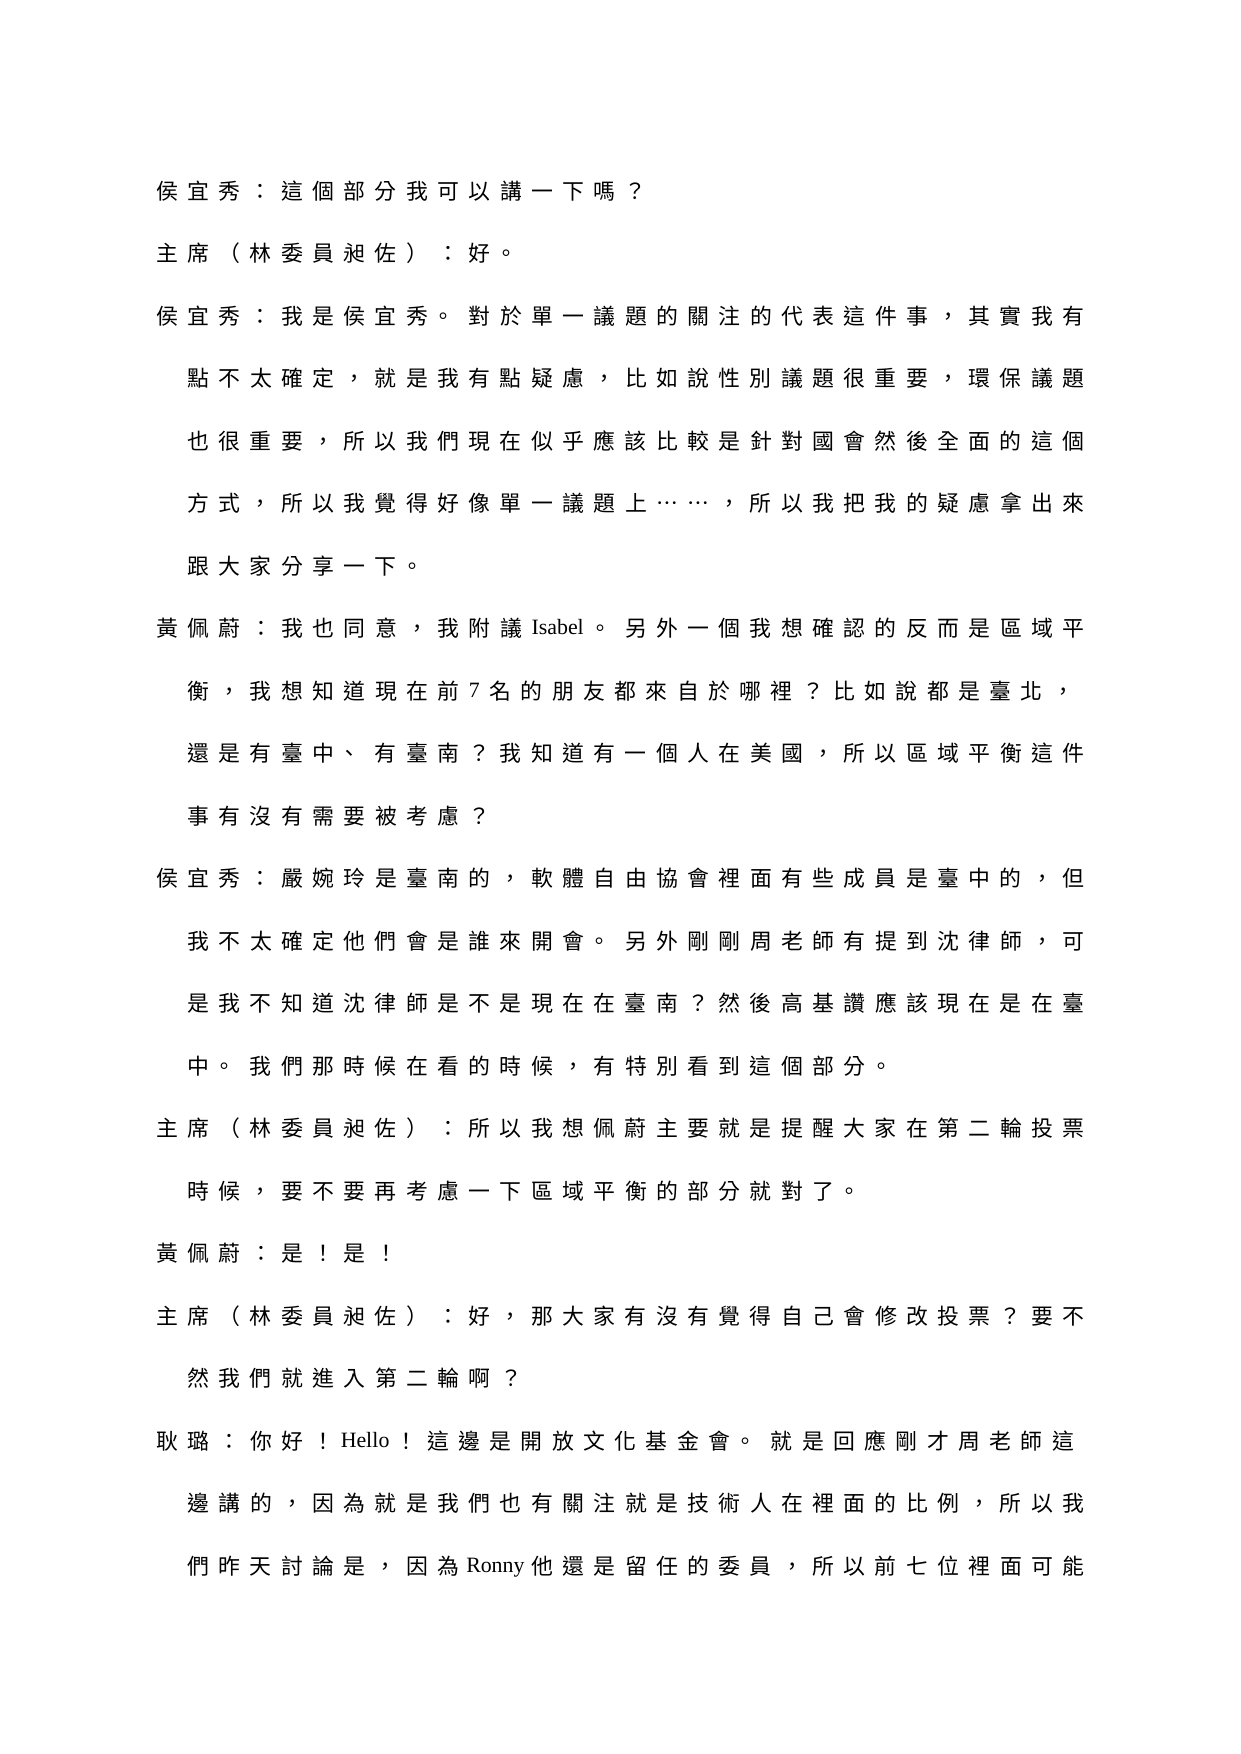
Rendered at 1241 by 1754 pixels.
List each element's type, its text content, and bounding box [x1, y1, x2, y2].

text 主席（林委員昶佐）：好。 [151, 221, 1089, 283]
text 主席（林委員昶佐）：所以我想佩蔚主要就是提醒大家在第二輪投票時候，要不要再考慮一下區域平衡的部分就對了。 [151, 1096, 1089, 1221]
text 侯宜秀：這個部分我可以講一下嗎？ [151, 158, 1089, 221]
text 黃佩蔚：我也同意，我附議Isabel。另外一個我想確認的反而是區域平衡，我想知道現在前7名的朋友都來自於哪裡？比如說都是臺北，還是有臺中、有臺南？我知道有一個人在美國，所以區域平衡這件事有沒有需要被考慮？ [151, 596, 1089, 846]
text 侯宜秀：我是侯宜秀。對於單一議題的關注的代表這件事，其實我有點不太確定，就是我有點疑慮，比如說性別議題很重要，環保議題也很重要，所以我們現在似乎應該比較是針對國會然後全面的這個方式，所以我覺得好像單一議題上……，所以我把我的疑慮拿出來跟大家分享一下。 [151, 283, 1089, 596]
text 耿璐：你好！Hello！這邊是開放文化基金會。就是回應剛才周老師這邊講的，因為就是我們也有關注就是技術人在裡面的比例，所以我們昨天討論是，因為Ronny他還是留任的委員，所以前七位裡面可能 [151, 1408, 1089, 1596]
text 主席（林委員昶佐）：好，那大家有沒有覺得自己會修改投票？要不然我們就進入第二輪啊？ [151, 1283, 1089, 1408]
text 黃佩蔚：是！是！ [151, 1221, 1089, 1283]
text 侯宜秀：嚴婉玲是臺南的，軟體自由協會裡面有些成員是臺中的，但我不太確定他們會是誰來開會。另外剛剛周老師有提到沈律師，可是我不知道沈律師是不是現在在臺南？然後高基讚應該現在是在臺中。我們那時候在看的時候，有特別看到這個部分。 [151, 846, 1089, 1096]
